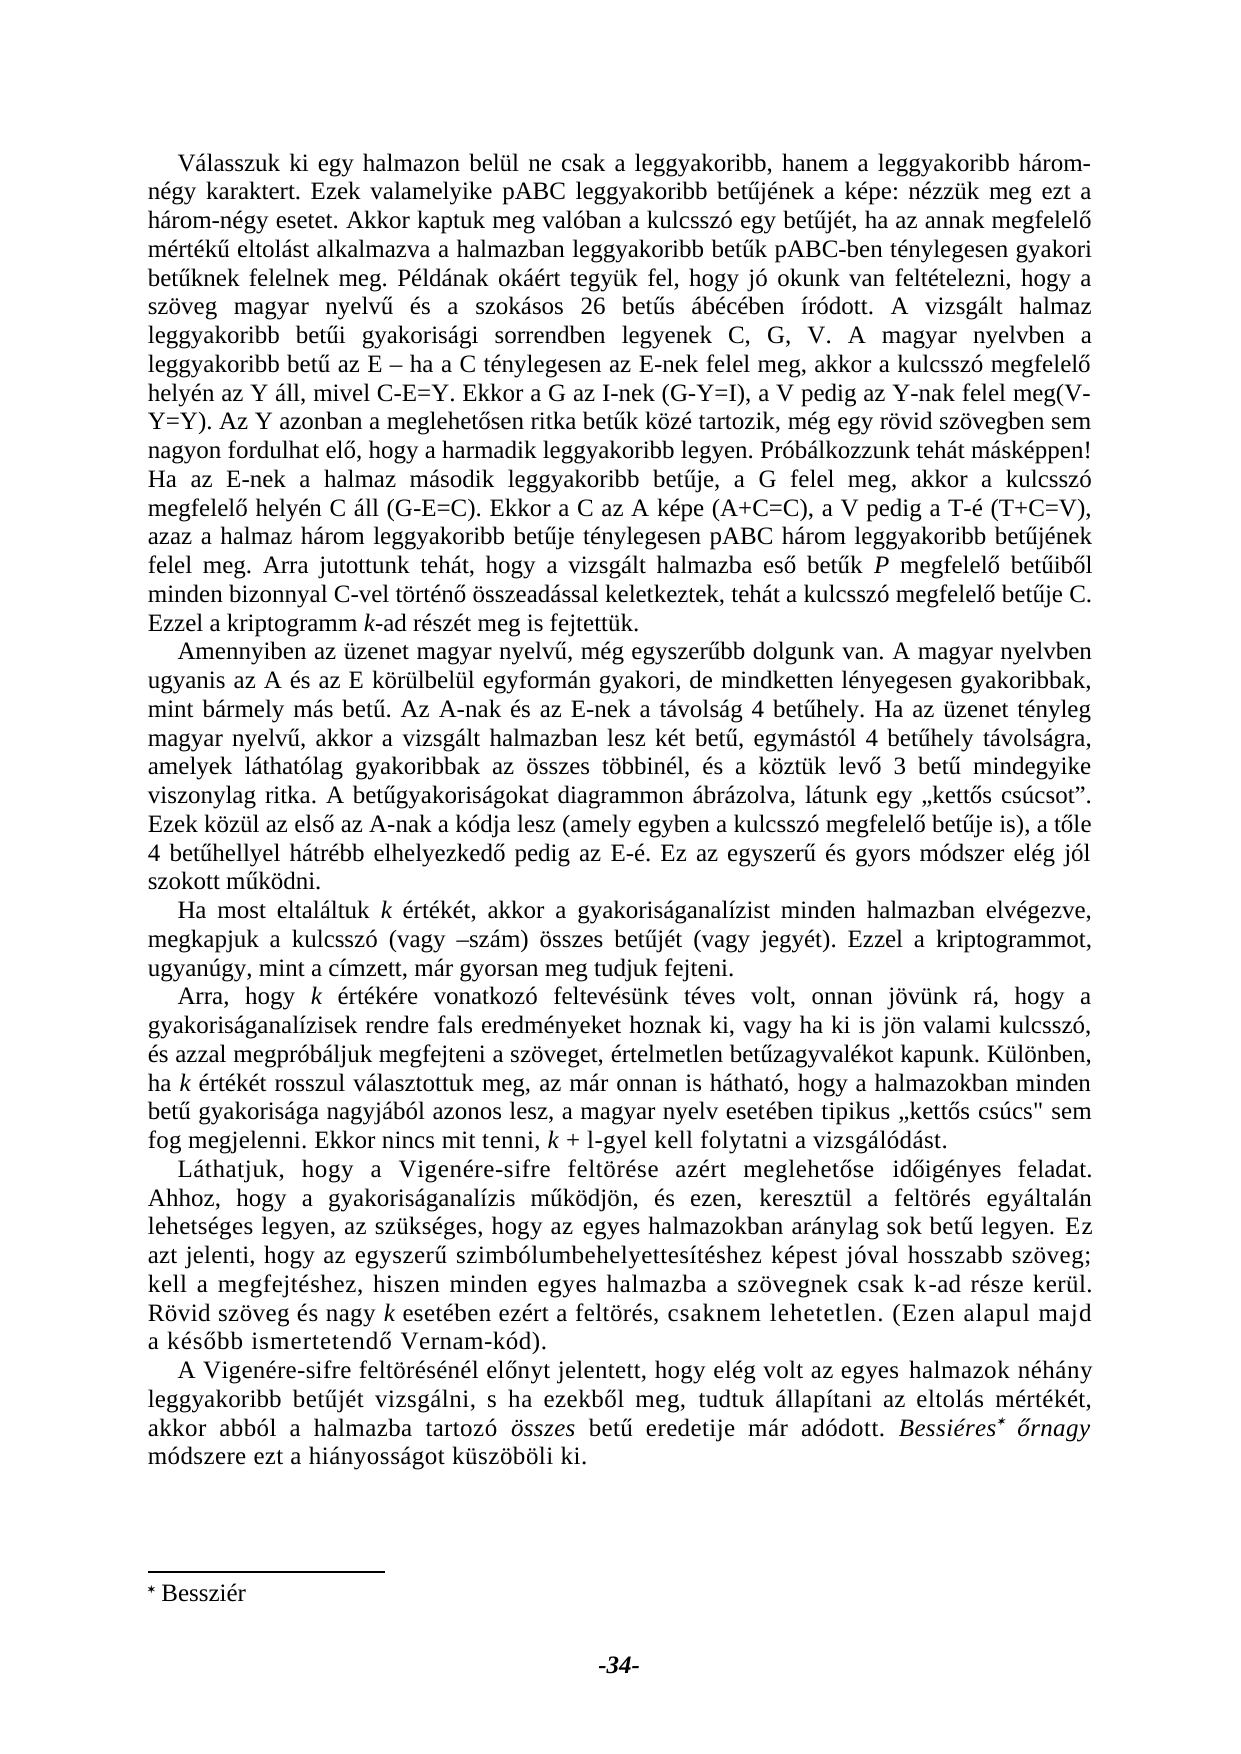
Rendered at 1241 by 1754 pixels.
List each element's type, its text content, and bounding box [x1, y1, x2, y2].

text Arra, hogy k értékére vonatkozó feltevésünk téves volt, onnan jövünk rá, hogy a gyakoriságanalízisek rendre fals eredményeket hoznak ki, vagy ha ki is jön valami kulcsszó, és azzal megpróbáljuk megfejteni a szöveget, értelmetlen betűzagyvalékot kapunk. Különben, ha k értékét rosszul választottuk meg, az már onnan is hátható, hogy a halmazokban minden betű gyakorisága nagyjából azonos lesz, a magyar nyelv esetében tipikus „kettős csúcs" sem fog megjelenni. Ekkor nincs mit tenni, k + l-gyel kell folytatni a vizsgálódást. [148, 981, 1093, 1154]
text Láthatjuk, hogy a Vigenére-sifre feltörése azért meglehetőse időigényes feladat. Ahhoz, hogy a gyakoriságanalízis működjön, és ezen, keresztül a feltörés egyáltalán lehetséges legyen, az szükséges, hogy az egyes halmazokban aránylag sok betű legyen. Ez azt jelenti, hogy az egyszerű szimbólumbehelyettesítéshez képest jóval hosszabb szöveg; kell a megfejtéshez, hiszen minden egyes halmazba a szövegnek csak k-ad része kerül. Rövid szöveg és nagy k esetében ezért a feltörés, csaknem lehetetlen. (Ezen alapul majd a később ismertetendő Vernam-kód). [148, 1154, 1093, 1355]
text Ha most eltaláltuk k értékét, akkor a gyakoriságanalízist minden halmazban elvégezve, megkapjuk a kulcsszó (vagy –szám) összes betűjét (vagy jegyét). Ezzel a kriptogrammot, ugyanúgy, mint a címzett, már gyorsan meg tudjuk fejteni. [148, 895, 1093, 981]
text Bessziér [148, 1578, 1093, 1606]
text A Vigenére-sifre feltörésénél előnyt jelentett, hogy elég volt az egyes halmazok néhány leggyakoribb betűjét vizsgálni, s ha ezekből meg, tudtuk állapítani az eltolás mértékét, akkor abból a halmazba tartozó összes betű eredetije már adódott. Bessiéres őrnagy módszere ezt a hiányosságot küszöböli ki. [148, 1355, 1093, 1470]
text Válasszuk ki egy halmazon belül ne csak a leggyakoribb, hanem a leggyakoribb három-négy karaktert. Ezek valamelyike pABC leggyakoribb betűjének a képe: nézzük meg ezt a három-négy esetet. Akkor kaptuk meg valóban a kulcsszó egy betűjét, ha az annak megfelelő mértékű eltolást alkalmazva a halmazban leggyakoribb betűk pABC-ben ténylegesen gyakori betűknek felelnek meg. Példának okáért tegyük fel, hogy jó okunk van feltételezni, hogy a szöveg magyar nyelvű és a szokásos 26 betűs ábécében íródott. A vizsgált halmaz leggyakoribb betűi gyakorisági sorrendben legyenek C, G, V. A magyar nyelvben a leggyakoribb betű az E – ha a C ténylegesen az E-nek felel meg, akkor a kulcsszó megfelelő helyén az Y áll, mivel C-E=Y. Ekkor a G az I-nek (G-Y=I), a V pedig az Y-nak felel meg(V-Y=Y). Az Y azonban a meglehetősen ritka betűk közé tartozik, még egy rövid szövegben sem nagyon fordulhat elő, hogy a harmadik leggyakoribb legyen. Próbálkozzunk tehát másképpen! Ha az E-nek a halmaz második leggyakoribb betűje, a G felel meg, akkor a kulcsszó megfelelő helyén C áll (G-E=C). Ekkor a C az A képe (A+C=C), a V pedig a T-é (T+C=V), azaz a halmaz három leggyakoribb betűje ténylegesen pABC három leggyakoribb betűjének felel meg. Arra jutottunk tehát, hogy a vizsgált halmazba eső betűk P megfelelő betűiből minden bizonnyal C-vel történő összeadással keletkeztek, tehát a kulcsszó megfelelő betűje C. Ezzel a kriptogramm k-ad részét meg is fejtettük. [148, 148, 1093, 636]
text Amennyiben az üzenet magyar nyelvű, még egyszerűbb dolgunk van. A magyar nyelvben ugyanis az A és az E körülbelül egyformán gyakori, de mindketten lényegesen gyakoribbak, mint bármely más betű. Az A-nak és az E-nek a távolság 4 betűhely. Ha az üzenet tényleg magyar nyelvű, akkor a vizsgált halmazban lesz két betű, egymástól 4 betűhely távolságra, amelyek láthatólag gyakoribbak az összes többinél, és a köztük levő 3 betű mindegyike viszonylag ritka. A betűgyakoriságokat diagrammon ábrázolva, látunk egy „kettős csúcsot”. Ezek közül az első az A-nak a kódja lesz (amely egyben a kulcsszó megfelelő betűje is), a tőle 4 betűhellyel hátrébb elhelyezkedő pedig az E-é. Ez az egyszerű és gyors módszer elég jól szokott működni. [148, 636, 1093, 895]
